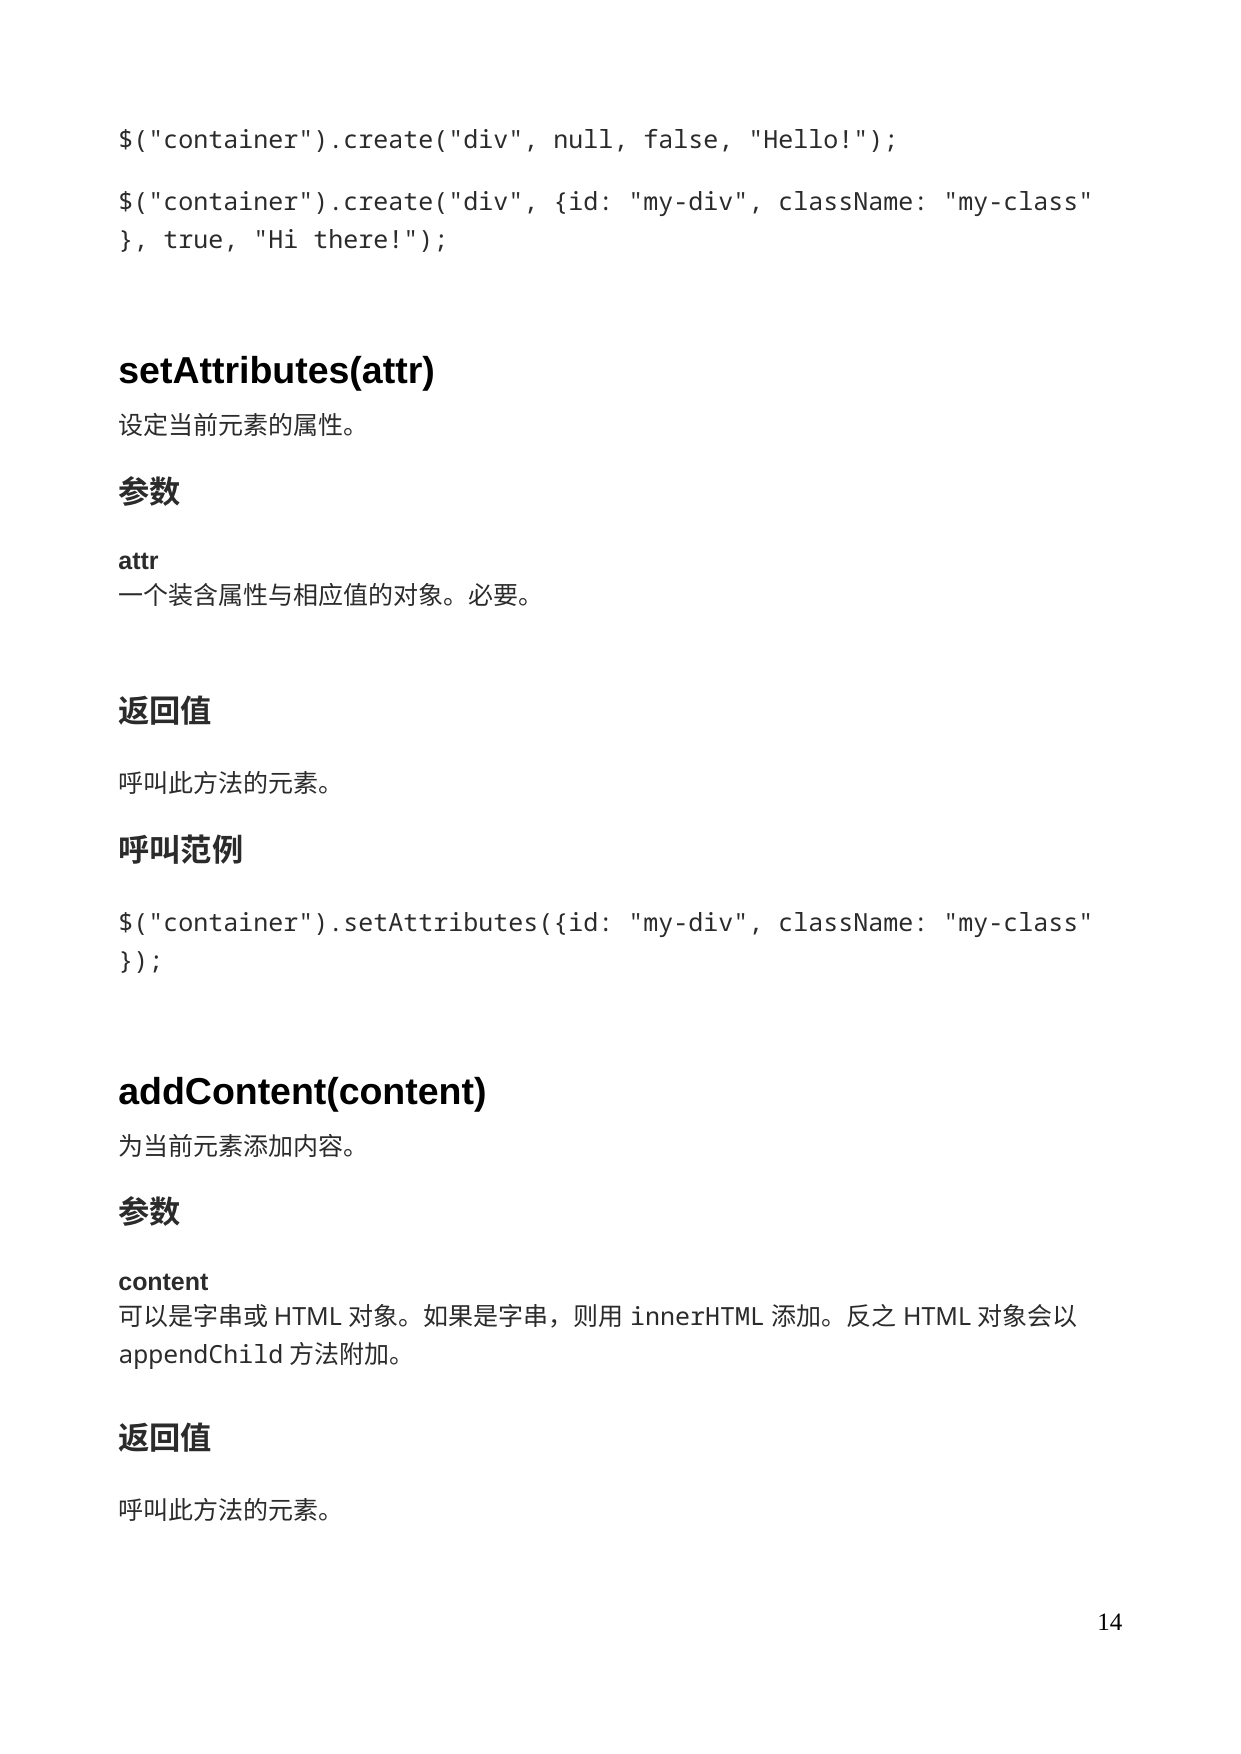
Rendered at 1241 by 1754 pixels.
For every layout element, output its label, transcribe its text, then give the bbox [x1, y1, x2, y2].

text 返回值 [118, 1370, 1122, 1458]
text 设定当前元素的属性。 [118, 404, 1122, 442]
text 参数 [118, 467, 1122, 512]
text 可以是字串或 HTML 对象。如果是字串，则用 innerHTML 添加。反之 HTML 对象会以 appendChild 方法附加。 [118, 1295, 1122, 1370]
text 为当前元素添加内容。 [118, 1125, 1122, 1163]
text 返回值 [118, 686, 1122, 731]
text 呼叫此方法的元素。 [118, 1489, 1122, 1527]
subtitle addContent(content) [118, 1026, 1122, 1113]
text $("container").setAttributes({ id: "my-div", className: "my-class" }); [118, 901, 1122, 976]
text 参数 [118, 1188, 1122, 1233]
subtitle setAttributes(attr) [118, 306, 1122, 392]
text 呼叫范例 [118, 825, 1122, 870]
text 呼叫此方法的元素。 [118, 762, 1122, 800]
text $("container").create("div", { id: "my-div", className: "my-class" }, true, "Hi there!"); [118, 181, 1122, 256]
text attr [118, 537, 1122, 574]
text 一个装含属性与相应值的对象。必要。 [118, 574, 1122, 612]
text content [118, 1258, 1122, 1295]
text $("container").create("div", null, false, "Hello!"); [118, 118, 1122, 156]
